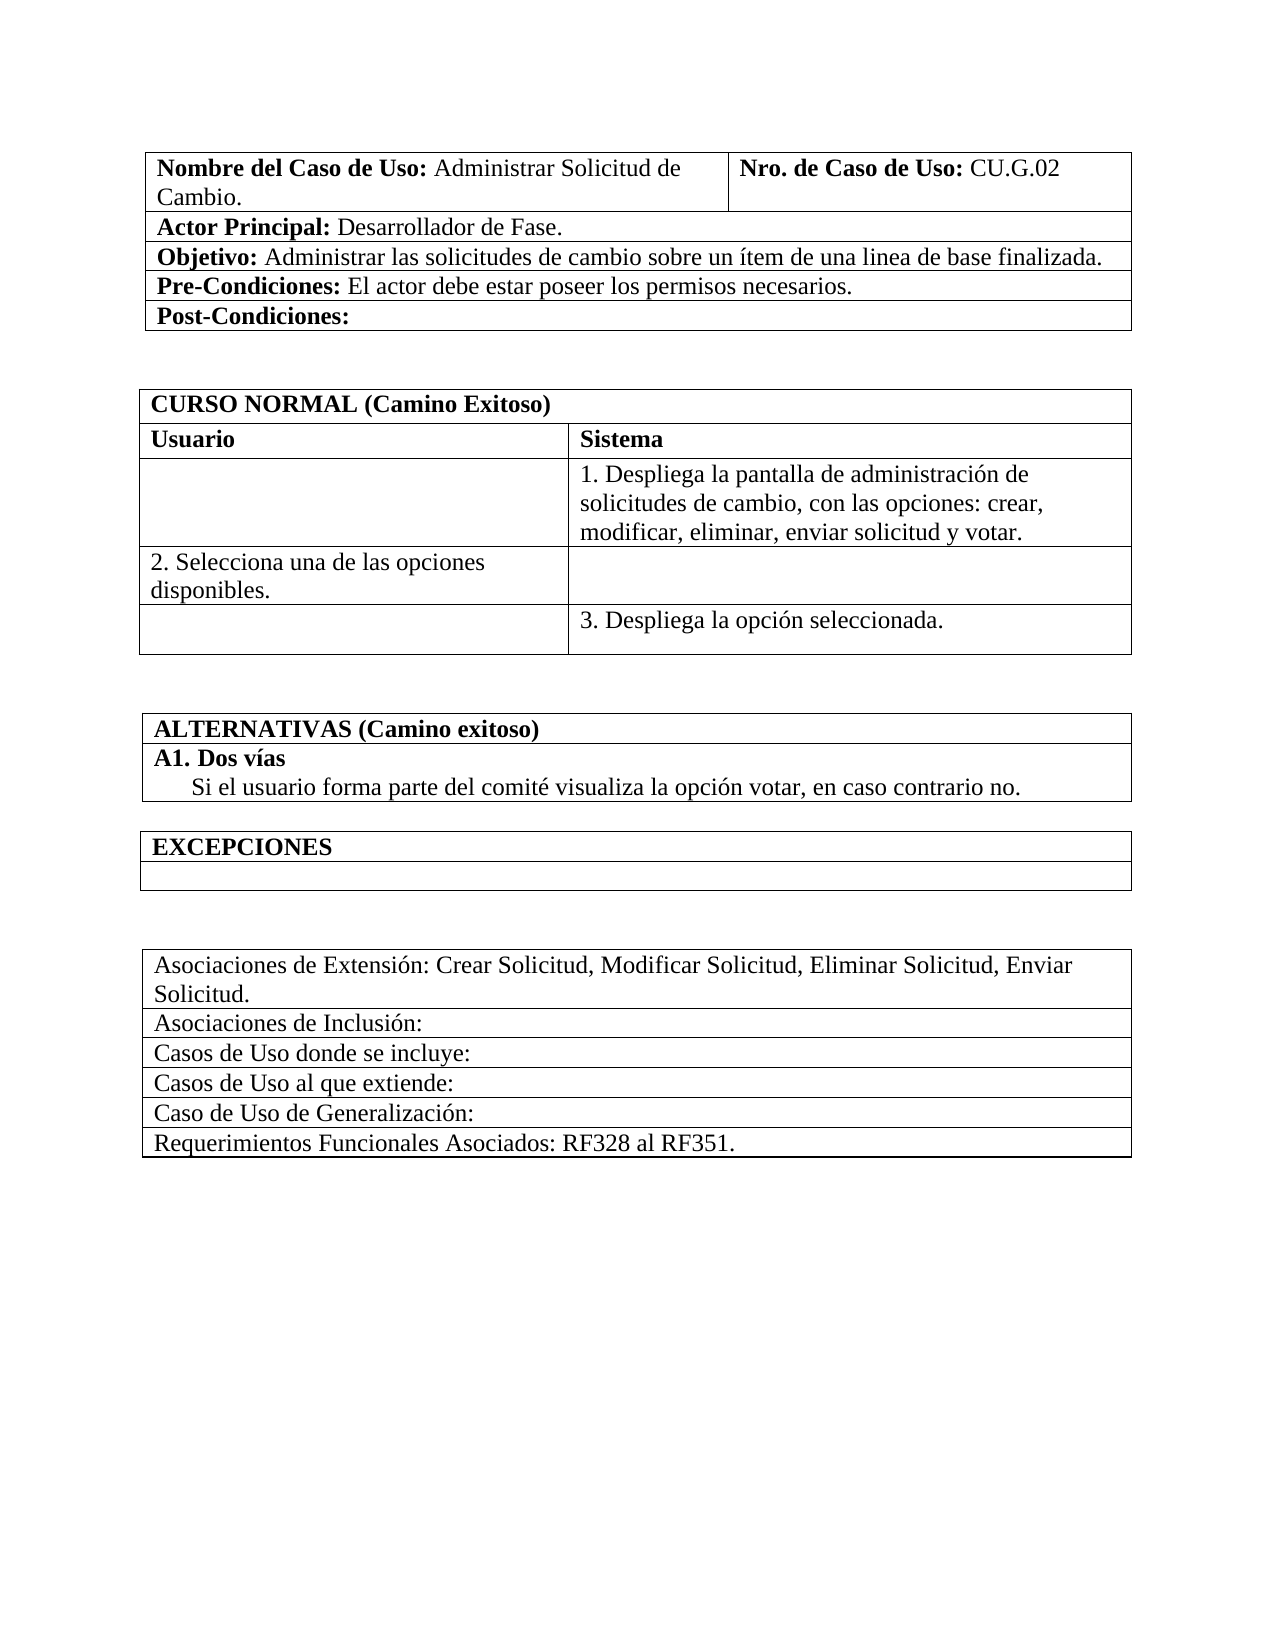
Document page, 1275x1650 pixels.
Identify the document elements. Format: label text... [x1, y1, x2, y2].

table_cell 3. Despliega la opción seleccionada. [569, 605, 1131, 654]
table_cell Usuario [140, 424, 568, 458]
table_cell Casos de Uso al que extiende: [143, 1068, 1131, 1097]
table_cell Casos de Uso donde se incluye: [143, 1038, 1131, 1067]
table_header EXCEPCIONES [141, 832, 1131, 861]
table_cell Asociaciones de Inclusión: [143, 1009, 1131, 1037]
table_cell Dos vías Si el usuario forma parte del comité visualiza la opción votar, en caso contrario no. [143, 744, 1131, 801]
table_cell [141, 862, 1131, 890]
table_header Asociaciones de Extensión: Crear Solicitud, Modificar Solicitud, Eliminar Solicitud, Enviar Solicitud. [143, 950, 1131, 1007]
table_header Nro. de Caso de Uso: CU.G.02 [729, 153, 1131, 211]
table_cell 1. Despliega la pantalla de administración de solicitudes de cambio, con las opciones: crear, modificar, eliminar, enviar solicitud y votar. [569, 459, 1131, 546]
table_header CURSO NORMAL (Camino Exitoso) [140, 390, 1131, 423]
table_cell Caso de Uso de Generalización: [143, 1098, 1131, 1127]
table_header ALTERNATIVAS (Camino exitoso) [143, 714, 1131, 742]
table_cell [569, 547, 1131, 604]
table_cell Objetivo: Administrar las solicitudes de cambio sobre un ítem de una linea de base finalizada. [146, 242, 1131, 270]
table_cell [140, 605, 568, 654]
table_cell Sistema [569, 424, 1131, 458]
table_cell Actor Principal: Desarrollador de Fase. [146, 212, 1131, 241]
table_cell [140, 459, 568, 546]
table_cell Requerimientos Funcionales Asociados: RF328 al RF351. [143, 1128, 1131, 1156]
table_header Nombre del Caso de Uso: Administrar Solicitud de Cambio. [146, 153, 728, 211]
table_cell 2. Selecciona una de las opciones disponibles. [140, 547, 568, 604]
table_cell Post-Condiciones: [146, 301, 1131, 330]
table_cell Pre-Condiciones: El actor debe estar poseer los permisos necesarios. [146, 271, 1131, 300]
